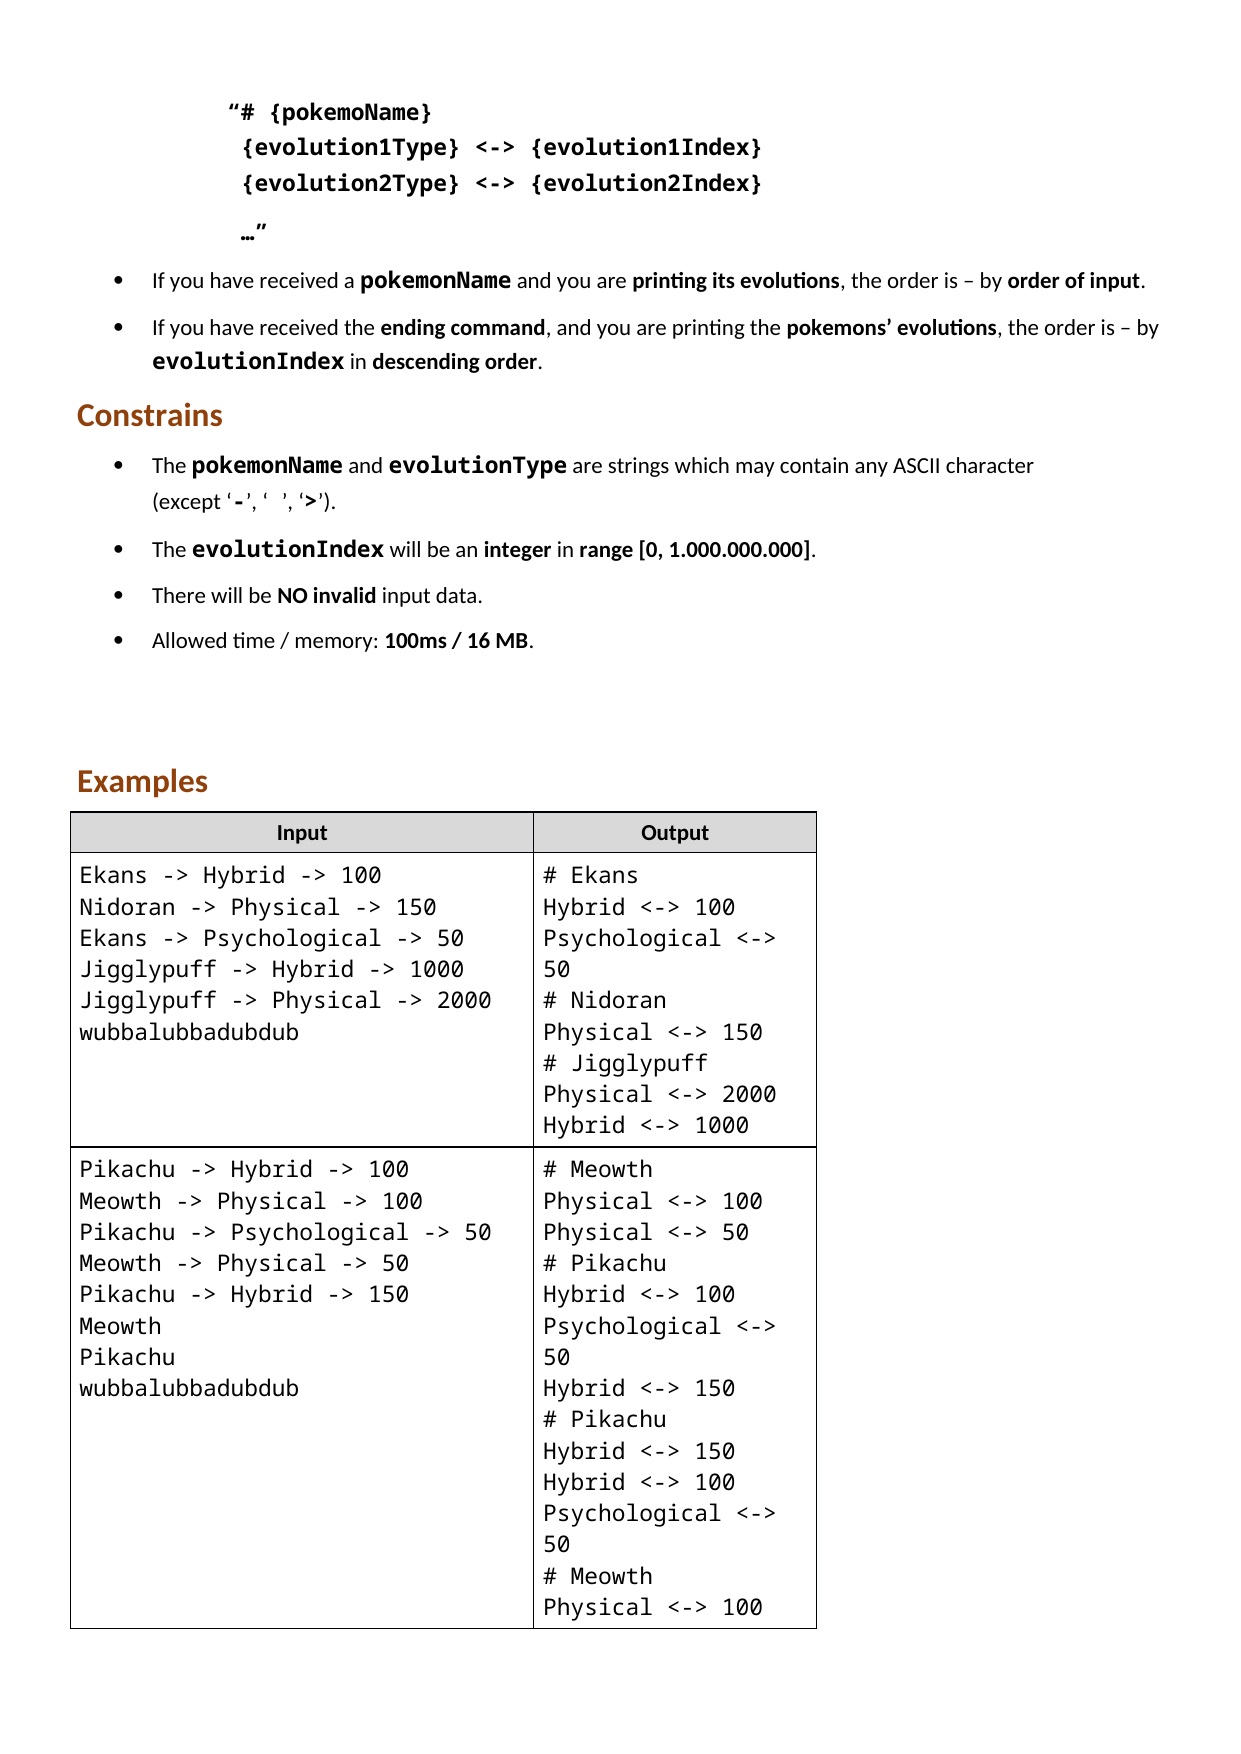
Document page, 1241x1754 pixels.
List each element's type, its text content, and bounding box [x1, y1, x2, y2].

table_cell # Meowth Physical <-> 100 Physical <-> 50 # Pikachu Hybrid <-> 100 Psychological <-> 50 Hybrid <-> 150 # Pikachu Hybrid <-> 150 Hybrid <-> 100 Psychological <-> 50 # Meowth Physical <-> 100 [534, 1148, 816, 1628]
table_cell Ekans -> Hybrid -> 100 Nidoran -> Physical -> 150 Ekans -> Psychological -> 50 Jigglypuff -> Hybrid -> 1000 Jigglypuff -> Physical -> 2000 wubbalubbadubdub [71, 853, 533, 1146]
subtitle Constrains [77, 394, 1163, 434]
table_cell # Ekans Hybrid <-> 100 Psychological <-> 50 # Nidoran Physical <-> 150 # Jigglypuff Physical <-> 2000 Hybrid <-> 1000 [534, 853, 816, 1146]
list If you have received the ending command, and you are printing the pokemons’ evolutions, the order is – by evolutionIndex in descending order. [114, 313, 1163, 377]
list The pokemonName and evolutionType are strings which may contain any ASCII character (except ‘-’, ‘ ’, ‘>’). [114, 449, 1163, 516]
table_header Input [71, 813, 533, 852]
list The evolutionIndex will be an integer in range [0, 1.000.000.000]. [114, 533, 1163, 564]
list Allowed time / memory: 100ms / 16 MB. [114, 626, 1163, 654]
list If you have received a pokemonName and you are printing its evolutions, the order is – by order of input. [114, 264, 1163, 295]
table_cell Pikachu -> Hybrid -> 100 Meowth -> Physical -> 100 Pikachu -> Psychological -> 50 Meowth -> Physical -> 50 Pikachu -> Hybrid -> 150 Meowth Pikachu wubbalubbadubdub [71, 1148, 533, 1628]
subtitle Examples [77, 760, 1163, 801]
table_header Output [534, 813, 816, 852]
text “# {pokemoName} {evolution1Type} <-> {evolution1Index} {evolution2Type} <-> {evolution2Index} [227, 95, 1163, 198]
list There will be NO invalid input data. [114, 582, 1163, 610]
text …” [227, 216, 1163, 247]
